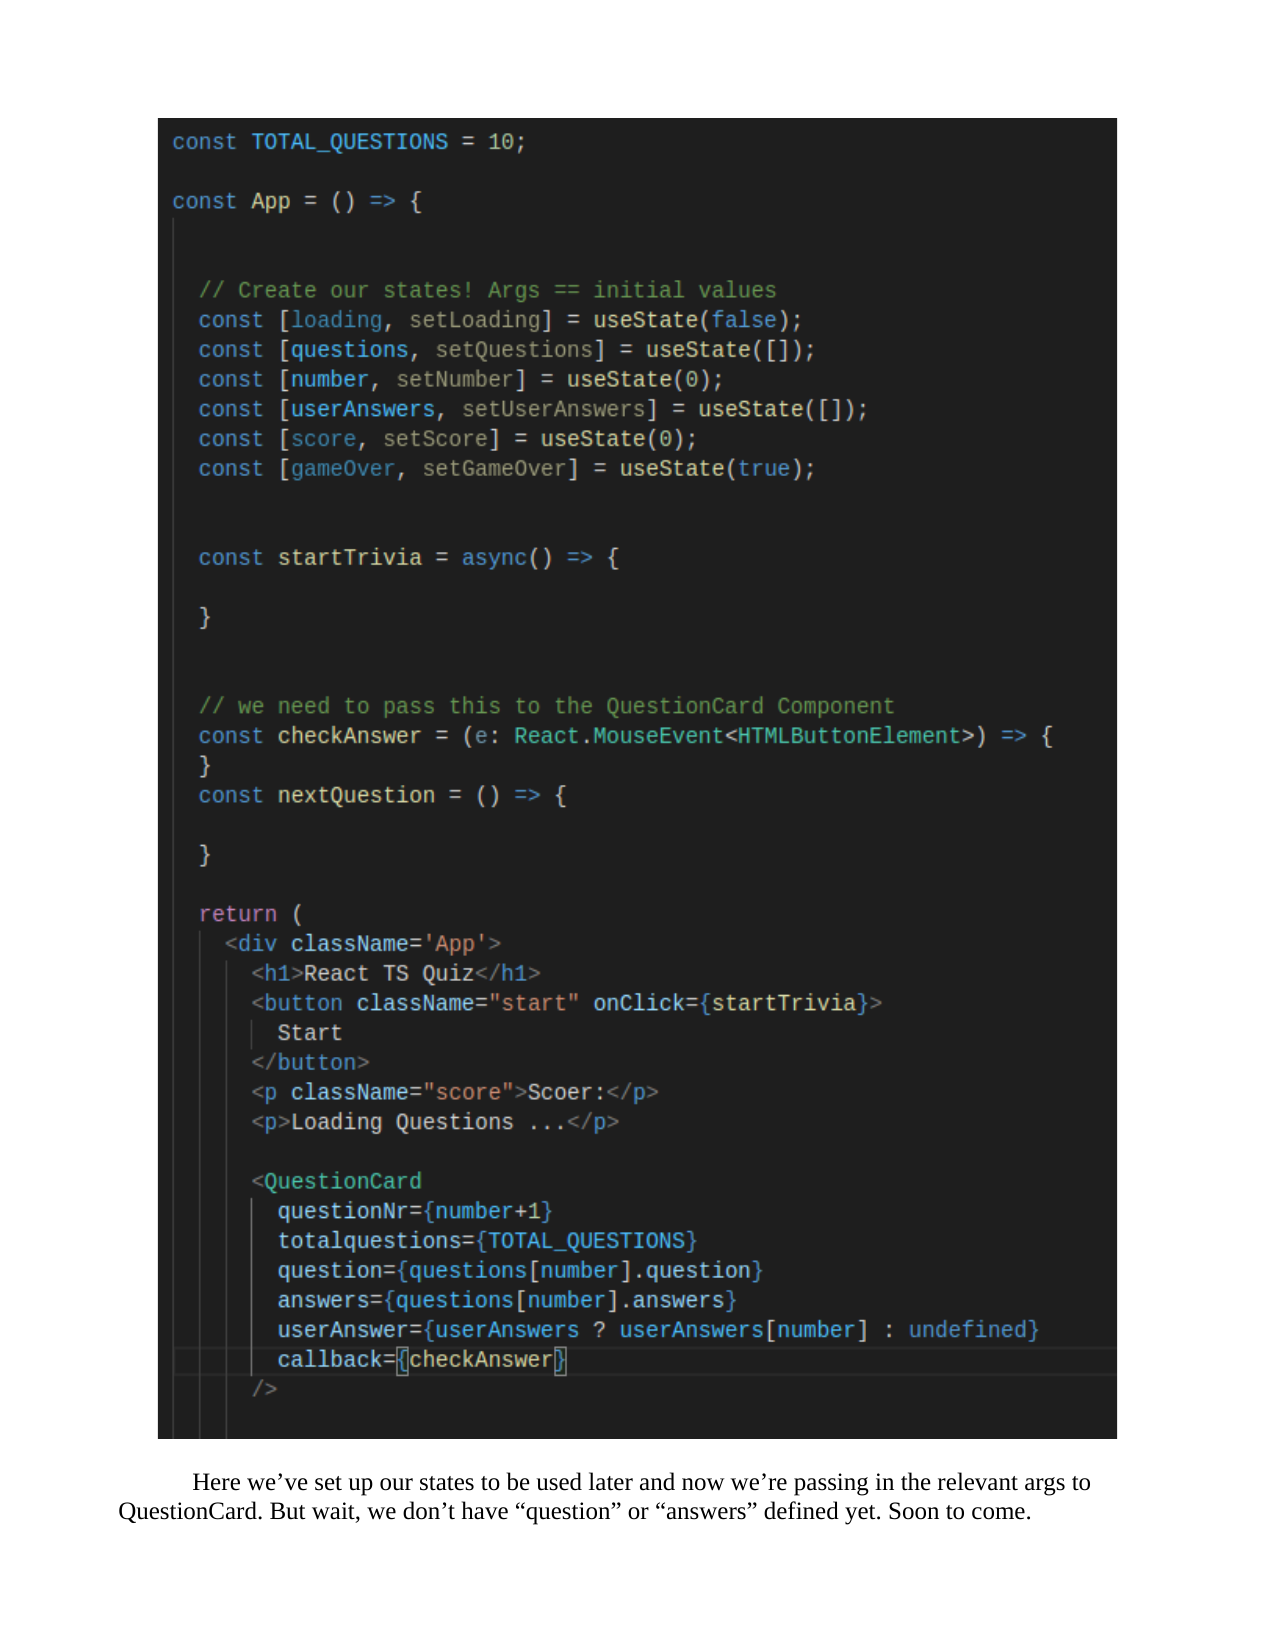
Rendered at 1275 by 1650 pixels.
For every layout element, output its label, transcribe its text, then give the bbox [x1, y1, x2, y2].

text Here we’ve set up our states to be used later and now we’re passing in the relevant args to QuestionCard. But wait, we don’t have “question” or “answers” defined yet. Soon to come. [118, 1467, 1157, 1525]
picture [157, 118, 1118, 1439]
